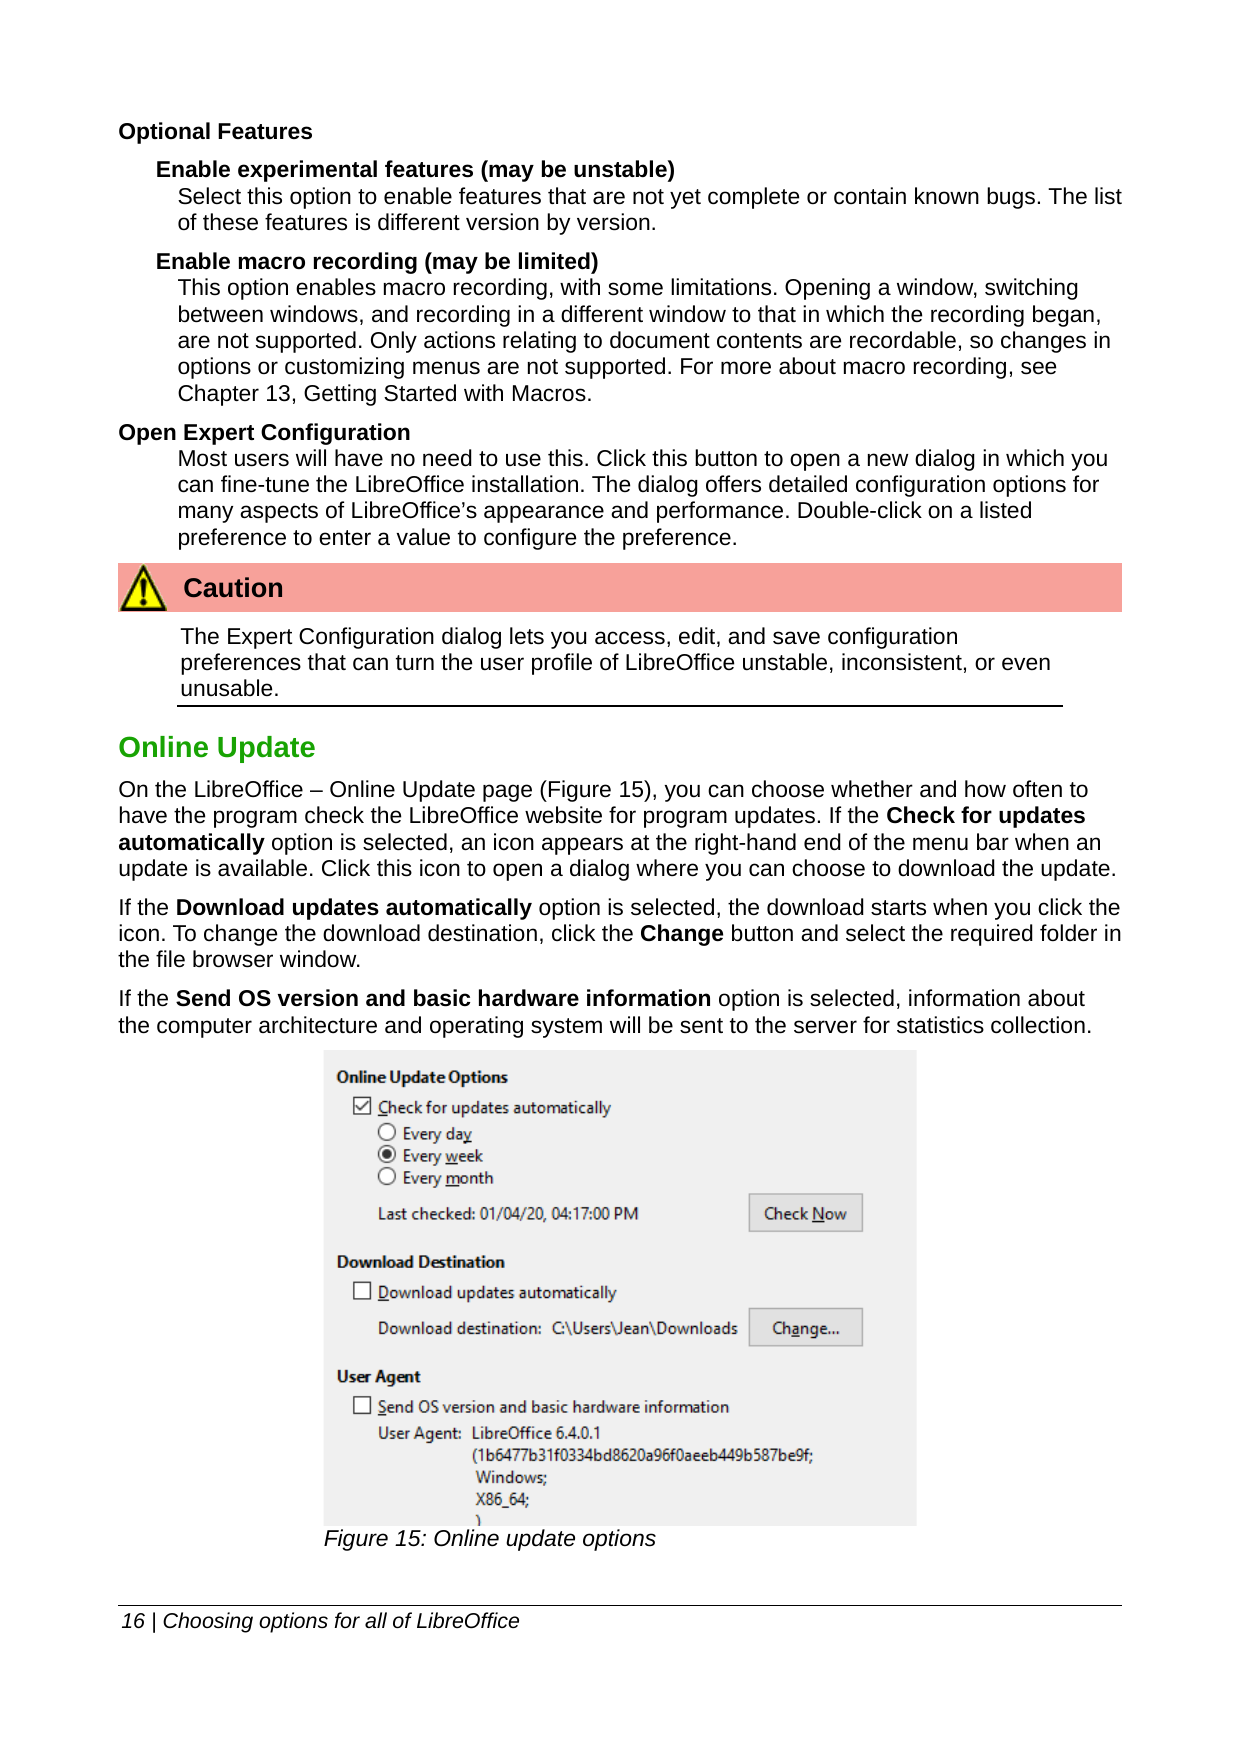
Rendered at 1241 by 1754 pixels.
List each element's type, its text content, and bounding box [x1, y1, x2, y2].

subtitle Caution [118, 563, 1122, 612]
text Optional Features [118, 118, 1122, 144]
text If the Send OS version and basic hardware information option is selected, information about the computer architecture and operating system will be sent to the server for statistics collection. [118, 985, 1122, 1038]
text Select this option to enable features that are not yet complete or contain known bugs. The list of these features is different version by version. [177, 183, 1122, 235]
text Most users will have no need to use this. Click this button to open a new dialog in which you can fine-tune the LibreOffice installation. The dialog offers detailed configuration options for many aspects of LibreOffice’s appearance and performance. Double-click on a listed preference to enter a value to configure the preference. [177, 445, 1122, 550]
text Enable macro recording (may be limited) [156, 248, 1122, 274]
text On the LibreOffice – Online Update page (Figure 15), you can choose whether and how often to have the program check the LibreOffice website for program updates. If the Check for updates automatically option is selected, an icon appears at the right-hand end of the menu bar when an update is available. Click this icon to open a dialog where you can choose to download the update. [118, 776, 1122, 881]
text If the Download updates automatically option is selected, the download starts when you click the icon. To change the download destination, click the Change button and select the required folder in the file browser window. [118, 894, 1122, 973]
picture [119, 563, 167, 611]
subtitle Online Update [118, 730, 1122, 764]
text Figure 15: Online update options [323, 1526, 917, 1552]
text Enable experimental features (may be unstable) [156, 156, 1122, 183]
text The Expert Configuration dialog lets you access, edit, and save configuration preferences that can turn the user profile of LibreOffice unstable, inconsistent, or even unusable. [177, 619, 1063, 705]
picture [323, 1050, 917, 1526]
text This option enables macro recording, with some limitations. Opening a window, switching between windows, and recording in a different window to that in which the recording began, are not supported. Only actions relating to document contents are recordable, so changes in options or customizing menus are not supported. For more about macro recording, see Chapter 13, Getting Started with Macros. [177, 274, 1122, 406]
text Open Expert Configuration [118, 418, 1122, 445]
